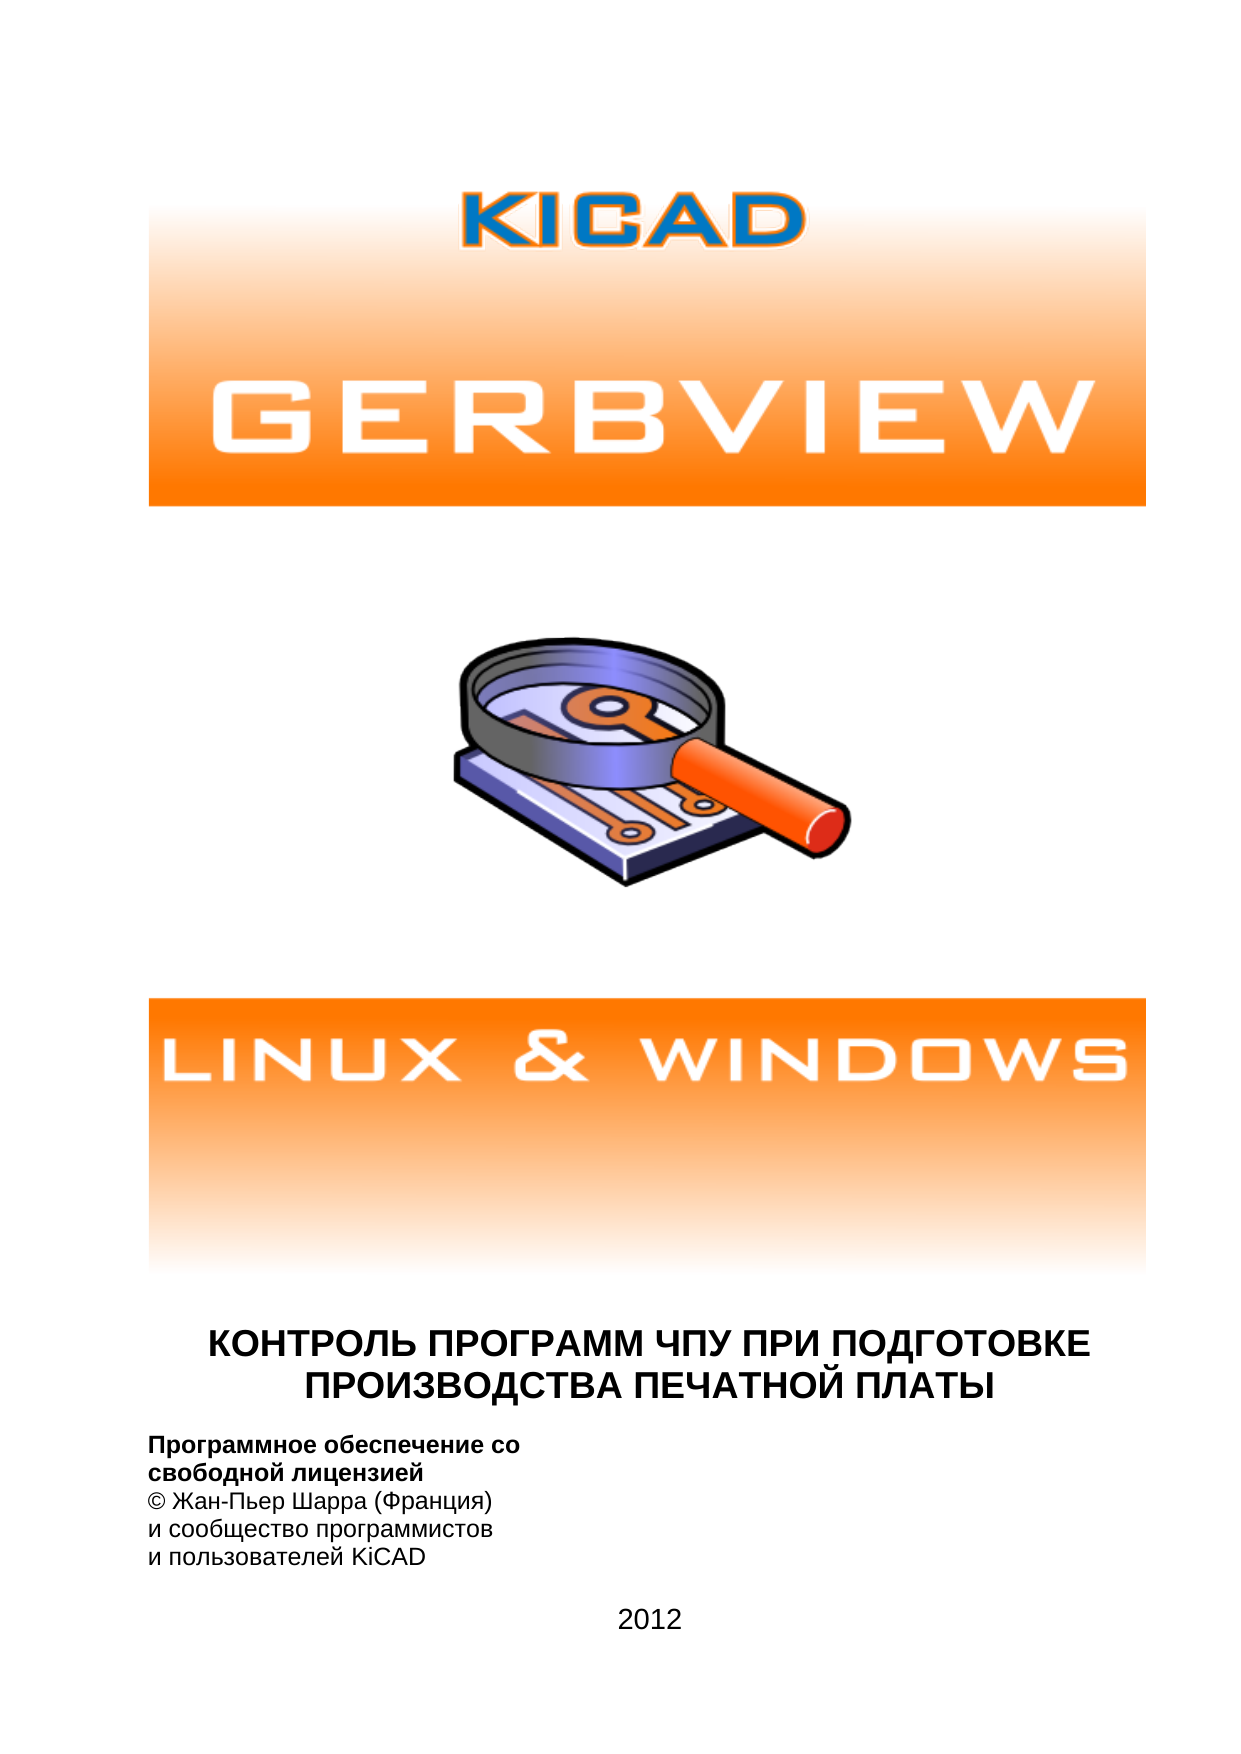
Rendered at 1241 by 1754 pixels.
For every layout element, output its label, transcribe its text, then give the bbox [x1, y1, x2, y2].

text КОНТРОЛЬ ПРОГРАММ ЧПУ ПРИ ПОДГОТОВКЕ ПРОИЗВОДСТВА ПЕЧАТНОЙ ПЛАТЫ [148, 158, 1151, 1406]
table_cell [579, 1487, 1093, 1571]
table_header Программное обеспечение со свободной лицензией [136, 1431, 579, 1487]
table_header [579, 1431, 1093, 1487]
table_cell © Жан-Пьер Шарра (Франция) и сообщество программистов и пользователей KiCAD [136, 1487, 579, 1571]
picture [148, 153, 1146, 1321]
text 2012 [148, 1603, 1151, 1636]
